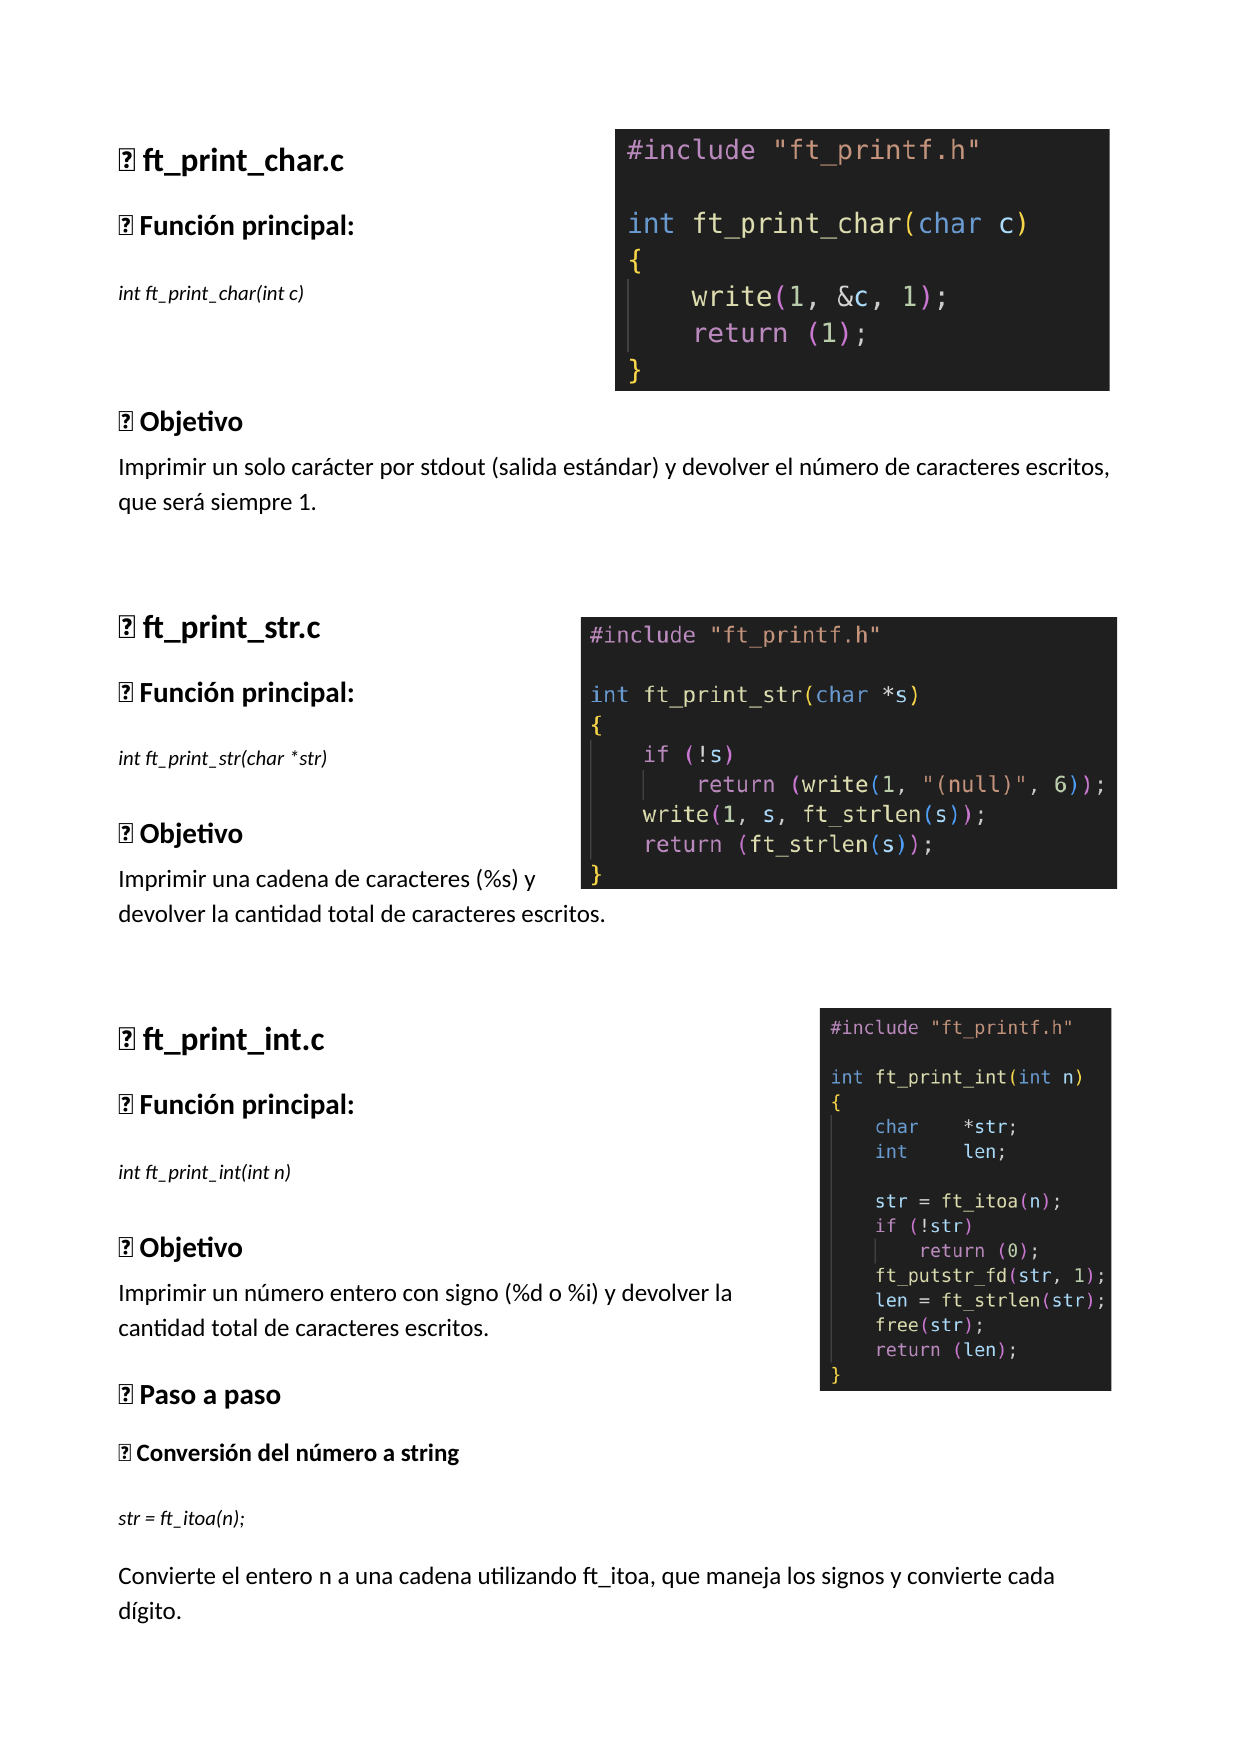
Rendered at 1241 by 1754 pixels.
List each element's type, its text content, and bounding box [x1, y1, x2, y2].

text int ft_print_int(int n) [118, 1159, 819, 1185]
subtitle [1110, 139, 1122, 180]
text Imprimir un número entero con signo (%d o %i) y devolver la cantidad total de caracteres escritos. [118, 1277, 819, 1343]
subtitle 📄 ft_print_int.c [118, 1018, 819, 1059]
subtitle [1110, 207, 1122, 242]
text Convierte el entero n a una cadena utilizando ft_itoa, que maneja los signos y convierte cada dígito. [118, 1560, 1122, 1626]
subtitle 🧠 Paso a paso [118, 1376, 1122, 1412]
subtitle 📌 Objetivo [118, 403, 1122, 438]
subtitle ✅ Conversión del número a string [118, 1437, 1122, 1467]
subtitle 🔧 Función principal: [118, 1086, 819, 1122]
text Imprimir una cadena de caracteres (%s) y devolver la cantidad total de caracteres escritos. [118, 863, 1122, 929]
subtitle 🔧 Función principal: [118, 207, 615, 242]
subtitle [1112, 1229, 1122, 1265]
text str = ft_itoa(n); [118, 1505, 1122, 1531]
picture [580, 617, 1118, 889]
subtitle 🔧 Función principal: [118, 674, 580, 709]
picture [819, 1008, 1112, 1391]
subtitle 📌 Objetivo [118, 1229, 819, 1265]
subtitle 📄 ft_print_str.c [118, 606, 1122, 647]
subtitle [1112, 1018, 1122, 1059]
picture [615, 129, 1110, 391]
subtitle 📄 ft_print_char.c [118, 139, 615, 180]
text Imprimir un solo carácter por stdout (salida estándar) y devolver el número de caracteres escritos, que será siempre 1. [118, 451, 1122, 517]
subtitle 📌 Objetivo [118, 815, 580, 851]
text int ft_print_str(char *str) [118, 746, 580, 771]
text int ft_print_char(int c) [118, 280, 615, 306]
